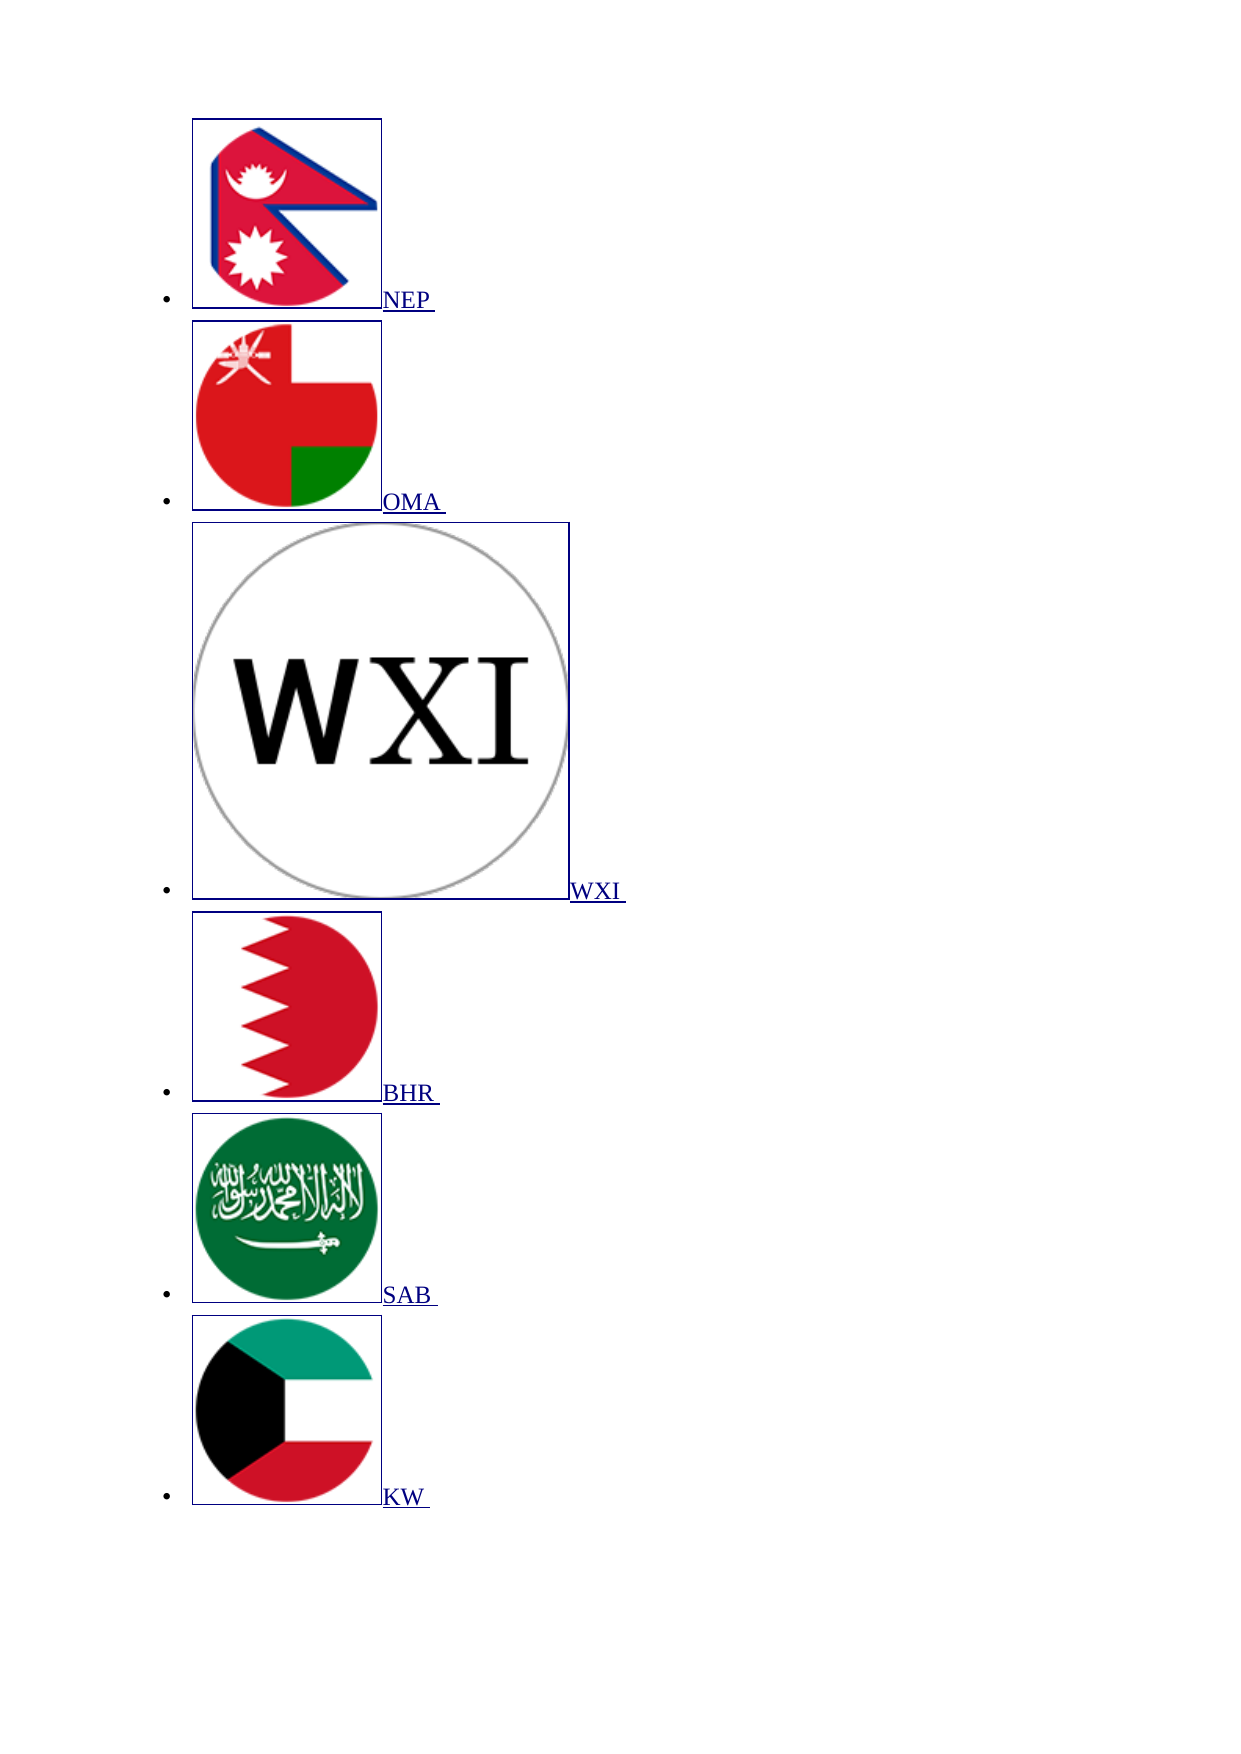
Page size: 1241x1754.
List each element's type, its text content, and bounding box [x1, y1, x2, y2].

list BHR [162, 911, 1122, 1107]
picture [193, 1114, 381, 1302]
picture [193, 322, 381, 509]
list OMA [162, 320, 1122, 516]
picture [193, 1316, 381, 1504]
list WXI [162, 522, 1122, 905]
list KW [162, 1314, 1122, 1511]
list SAB [162, 1113, 1122, 1309]
picture [193, 913, 381, 1100]
picture [193, 120, 381, 307]
picture [193, 523, 568, 898]
list NEP [162, 118, 1122, 314]
